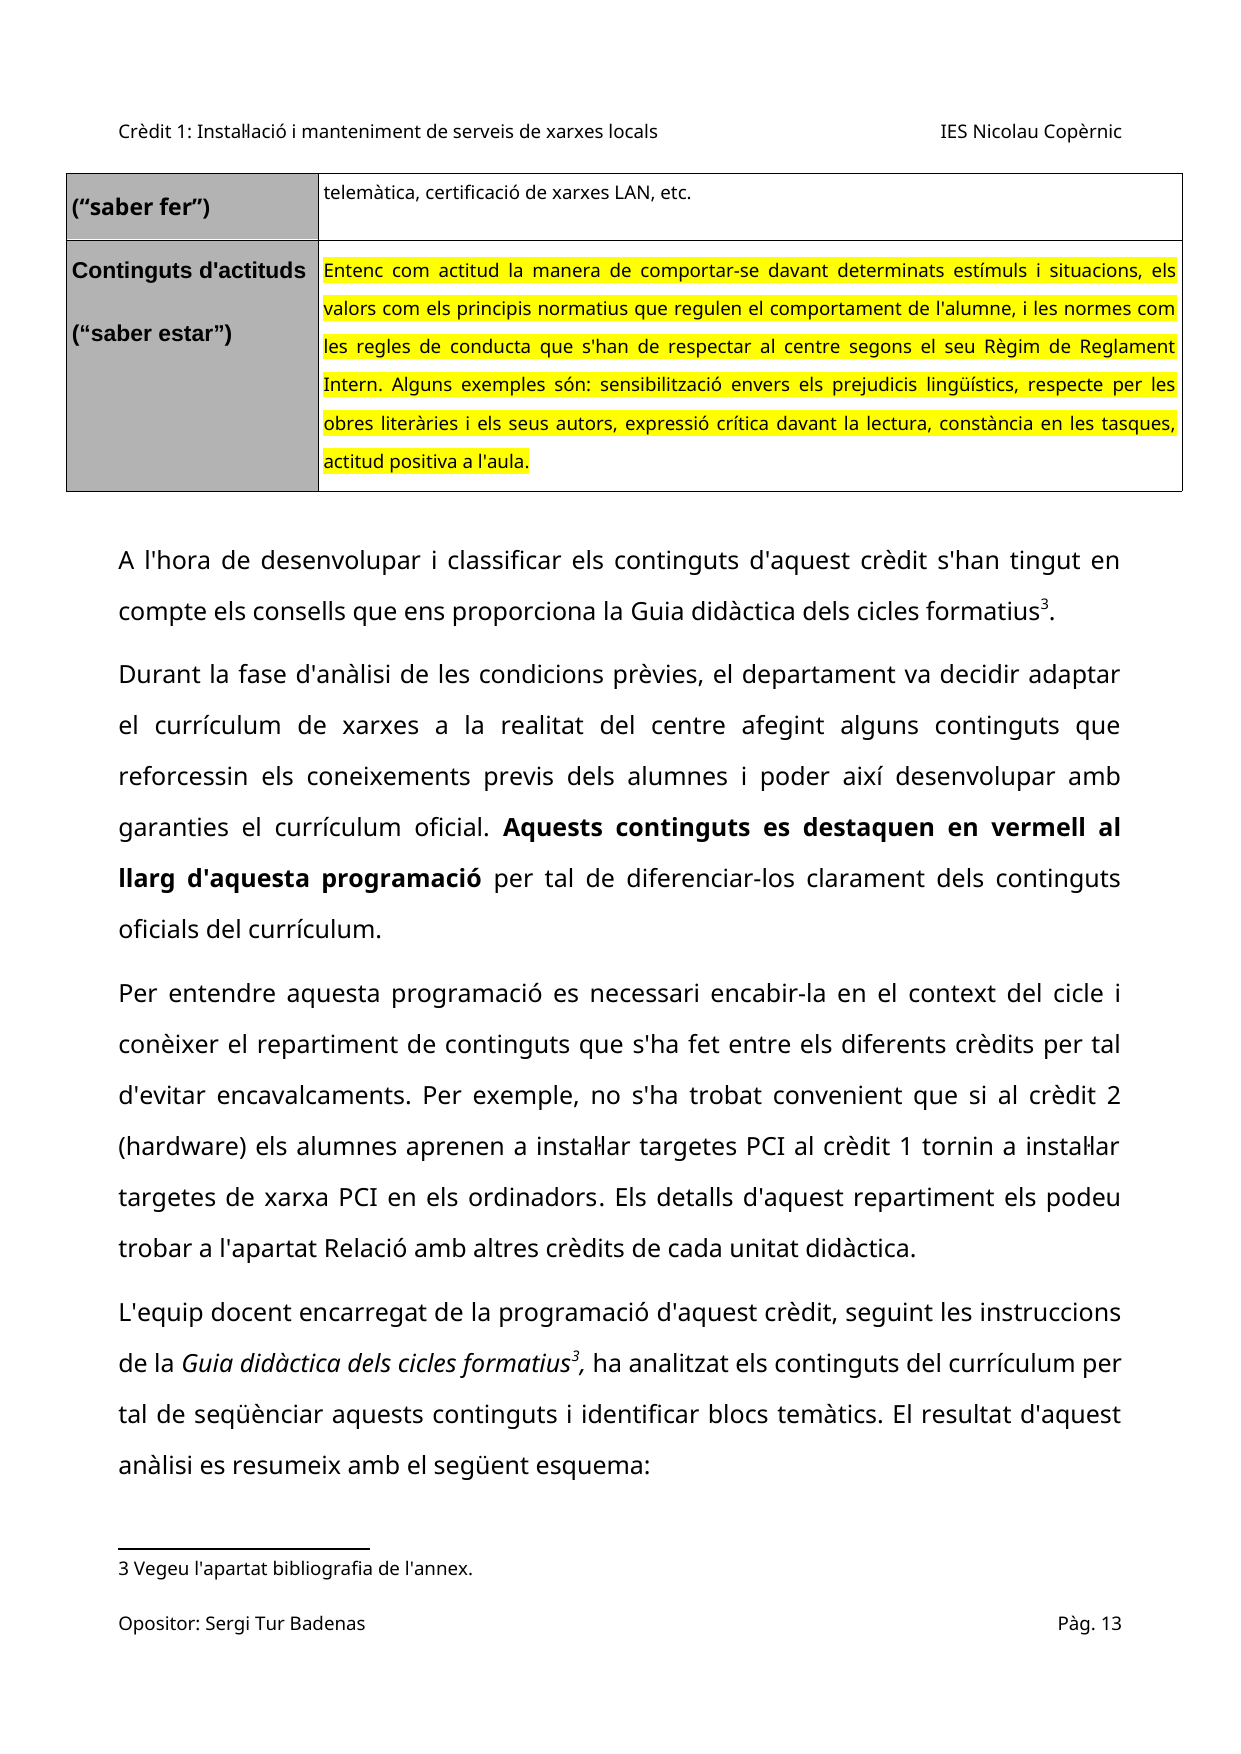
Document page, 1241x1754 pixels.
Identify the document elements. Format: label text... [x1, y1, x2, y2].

table_cell Entenc com actitud la manera de comportar-se davant determinats estímuls i situacions, els valors com els principis normatius que regulen el comportament de l'alumne, i les normes com les regles de conducta que s'han de respectar al centre segons el seu Règim de Reglament Intern. Alguns exemples són: sensibilització envers els prejudicis lingüístics, respecte per les obres literàries i els seus autors, expressió crítica davant la lectura, constància en les tasques, actitud positiva a l'aula. [319, 241, 1182, 491]
text A l'hora de desenvolupar i classificar els continguts d'aquest crèdit s'han tingut en compte els consells que ens proporciona la Guia didàctica dels cicles formatius3. [118, 542, 1122, 627]
table_cell Continguts d'actituds (“saber estar”) [67, 241, 318, 491]
text Durant la fase d'anàlisi de les condicions prèvies, el departament va decidir adaptar el currículum de xarxes a la realitat del centre afegint alguns continguts que reforcessin els coneixements previs dels alumnes i poder així desenvolupar amb garanties el currículum oficial. Aquests continguts es destaquen en vermell al llarg d'aquesta programació per tal de diferenciar-los clarament dels continguts oficials del currículum. [118, 657, 1122, 946]
table_cell (“saber fer”) [67, 174, 318, 239]
table_cell telemàtica, certificació de xarxes LAN, etc. [319, 174, 1182, 239]
text Per entendre aquesta programació es necessari encabir-la en el context del cicle i conèixer el repartiment de continguts que s'ha fet entre els diferents crèdits per tal d'evitar encavalcaments. Per exemple, no s'ha trobat convenient que si al crèdit 2 (hardware) els alumnes aprenen a instal·lar targetes PCI al crèdit 1 tornin a instal·lar targetes de xarxa PCI en els ordinadors. Els detalls d'aquest repartiment els podeu trobar a l'apartat Relació amb altres crèdits de cada unitat didàctica. [118, 976, 1122, 1265]
text Vegeu l'apartat bibliografia de l'annex. [118, 1555, 1122, 1581]
text L'equip docent encarregat de la programació d'aquest crèdit, seguint les instruccions de la Guia didàctica dels cicles formatius, ha analitzat els continguts del currículum per tal de seqüènciar aquests continguts i identificar blocs temàtics. El resultat d'aquest anàlisi es resumeix amb el següent esquema: [118, 1294, 1122, 1482]
